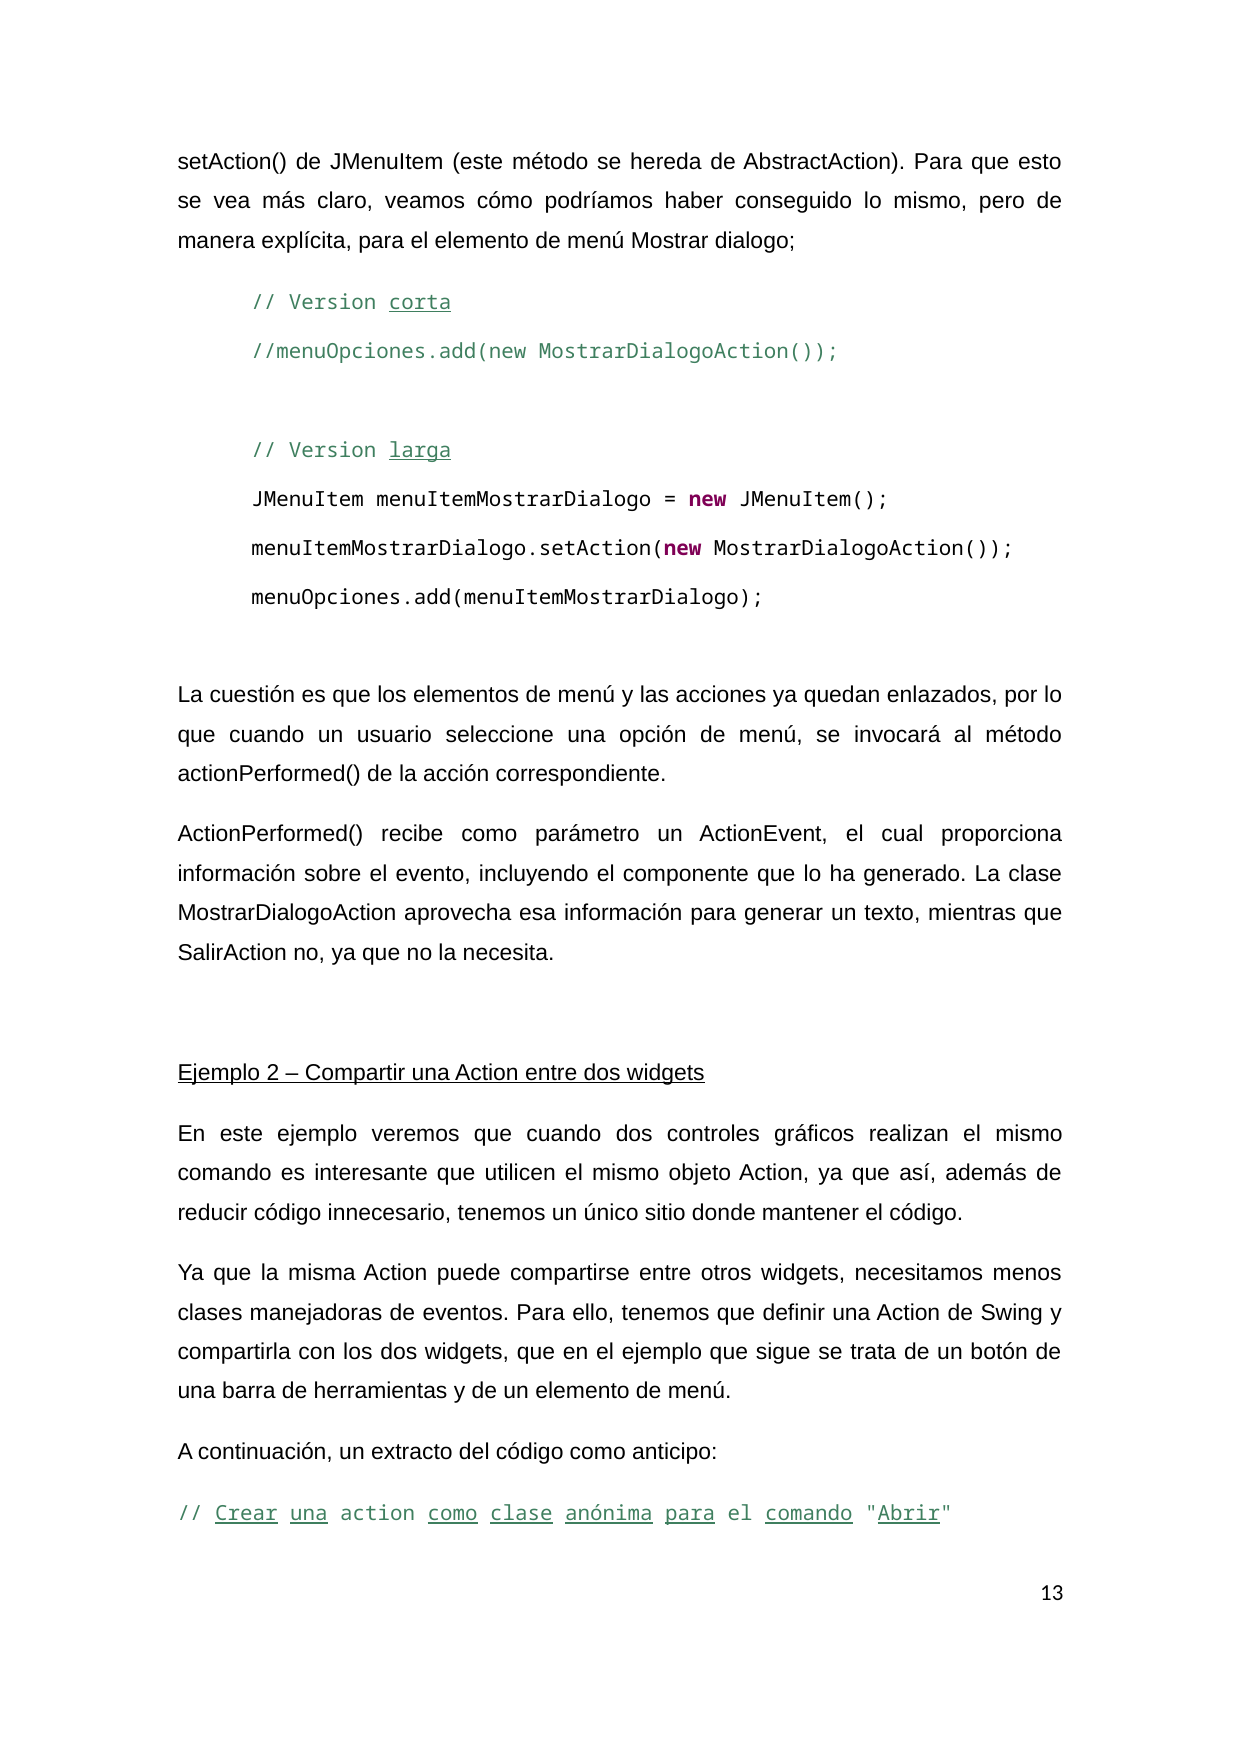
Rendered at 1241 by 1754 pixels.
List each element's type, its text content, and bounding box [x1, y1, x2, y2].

text Ya que la misma Action puede compartirse entre otros widgets, necesitamos menos clases manejadoras de eventos. Para ello, tenemos que definir una Action de Swing y compartirla con los dos widgets, que en el ejemplo que sigue se trata de un botón de una barra de herramientas y de un elemento de menú. [177, 1259, 1063, 1404]
text La cuestión es que los elementos de menú y las acciones ya quedan enlazados, por lo que cuando un usuario seleccione una opción de menú, se invocará al método actionPerformed() de la acción correspondiente. [177, 681, 1063, 786]
text Ejemplo 2 – Compartir una Action entre dos widgets [177, 1059, 1063, 1086]
text // Version corta [177, 287, 1063, 315]
text // Crear una action como clase anónima para el comando "Abrir" [177, 1498, 1063, 1526]
text JMenuItem menuItemMostrarDialogo = new JMenuItem(); [177, 484, 1063, 512]
text menuItemMostrarDialogo.setAction(new MostrarDialogoAction()); [177, 533, 1063, 562]
text menuOpciones.add(menuItemMostrarDialogo); [177, 582, 1063, 611]
text A continuación, un extracto del código como anticipo: [177, 1438, 1063, 1464]
text En este ejemplo veremos que cuando dos controles gráficos realizan el mismo comando es interesante que utilicen el mismo objeto Action, ya que así, además de reducir código innecesario, tenemos un único sitio donde mantener el código. [177, 1120, 1063, 1225]
text // Version larga [177, 435, 1063, 463]
text setAction() de JMenuItem (este método se hereda de AbstractAction). Para que esto se vea más claro, veamos cómo podríamos haber conseguido lo mismo, pero de manera explícita, para el elemento de menú Mostrar dialogo; [177, 148, 1063, 253]
text ActionPerformed() recibe como parámetro un ActionEvent, el cual proporciona información sobre el evento, incluyendo el componente que lo ha generado. La clase MostrarDialogoAction aprovecha esa información para generar un texto, mientras que SalirAction no, ya que no la necesita. [177, 820, 1063, 965]
text //menuOpciones.add(new MostrarDialogoAction()); [177, 336, 1063, 364]
